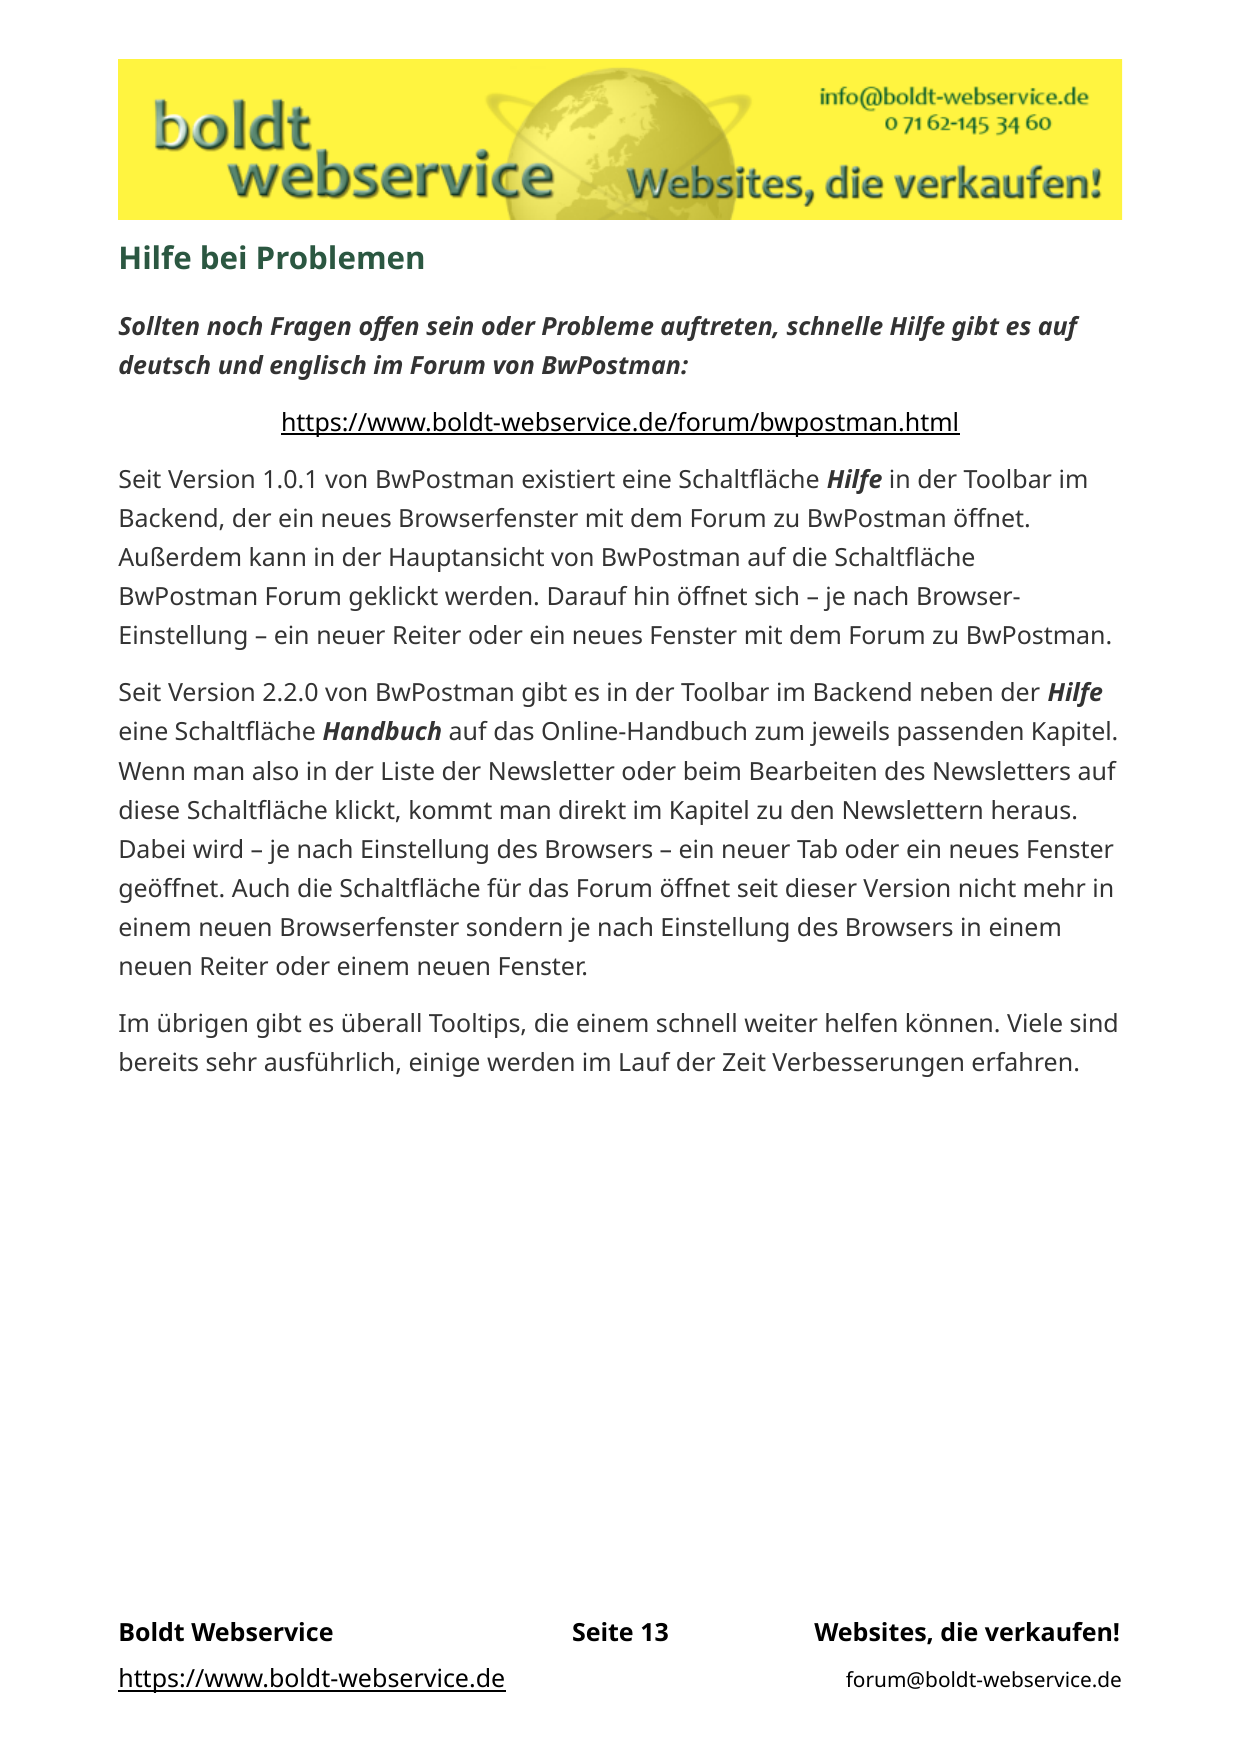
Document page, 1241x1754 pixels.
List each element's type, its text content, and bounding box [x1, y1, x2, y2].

text Seit Version 2.2.0 von BwPostman gibt es in der Toolbar im Backend neben der Hilfe eine Schaltfläche Handbuch auf das Online-Handbuch zum jeweils passenden Kapitel. Wenn man also in der Liste der Newsletter oder beim Bearbeiten des Newsletters auf diese Schaltfläche klickt, kommt man direkt im Kapitel zu den Newslettern heraus. Dabei wird – je nach Einstellung des Browsers – ein neuer Tab oder ein neues Fenster geöffnet. Auch die Schaltfläche für das Forum öffnet seit dieser Version nicht mehr in einem neuen Browserfenster sondern je nach Einstellung des Browsers in einem neuen Reiter oder einem neuen Fenster. [118, 675, 1122, 983]
picture [118, 59, 1123, 220]
subtitle Hilfe bei Problemen [118, 236, 1122, 279]
text https://www.boldt-webservice.de/forum/bwpostman.html [118, 404, 1122, 438]
text Sollten noch Fragen offen sein oder Probleme auftreten, schnelle Hilfe gibt es auf deutsch und englisch im Forum von BwPostman: [118, 308, 1122, 382]
text Im übrigen gibt es überall Tooltips, die einem schnell weiter helfen können. Viele sind bereits sehr ausführlich, einige werden im Lauf der Zeit Verbesserungen erfahren. [118, 1006, 1122, 1079]
text Seit Version 1.0.1 von BwPostman existiert eine Schaltfläche Hilfe in der Toolbar im Backend, der ein neues Browserfenster mit dem Forum zu BwPostman öffnet. Außerdem kann in der Hauptansicht von BwPostman auf die Schaltfläche BwPostman Forum geklickt werden. Darauf hin öffnet sich – je nach Browser-Einstellung – ein neuer Reiter oder ein neues Fenster mit dem Forum zu BwPostman. [118, 461, 1122, 652]
